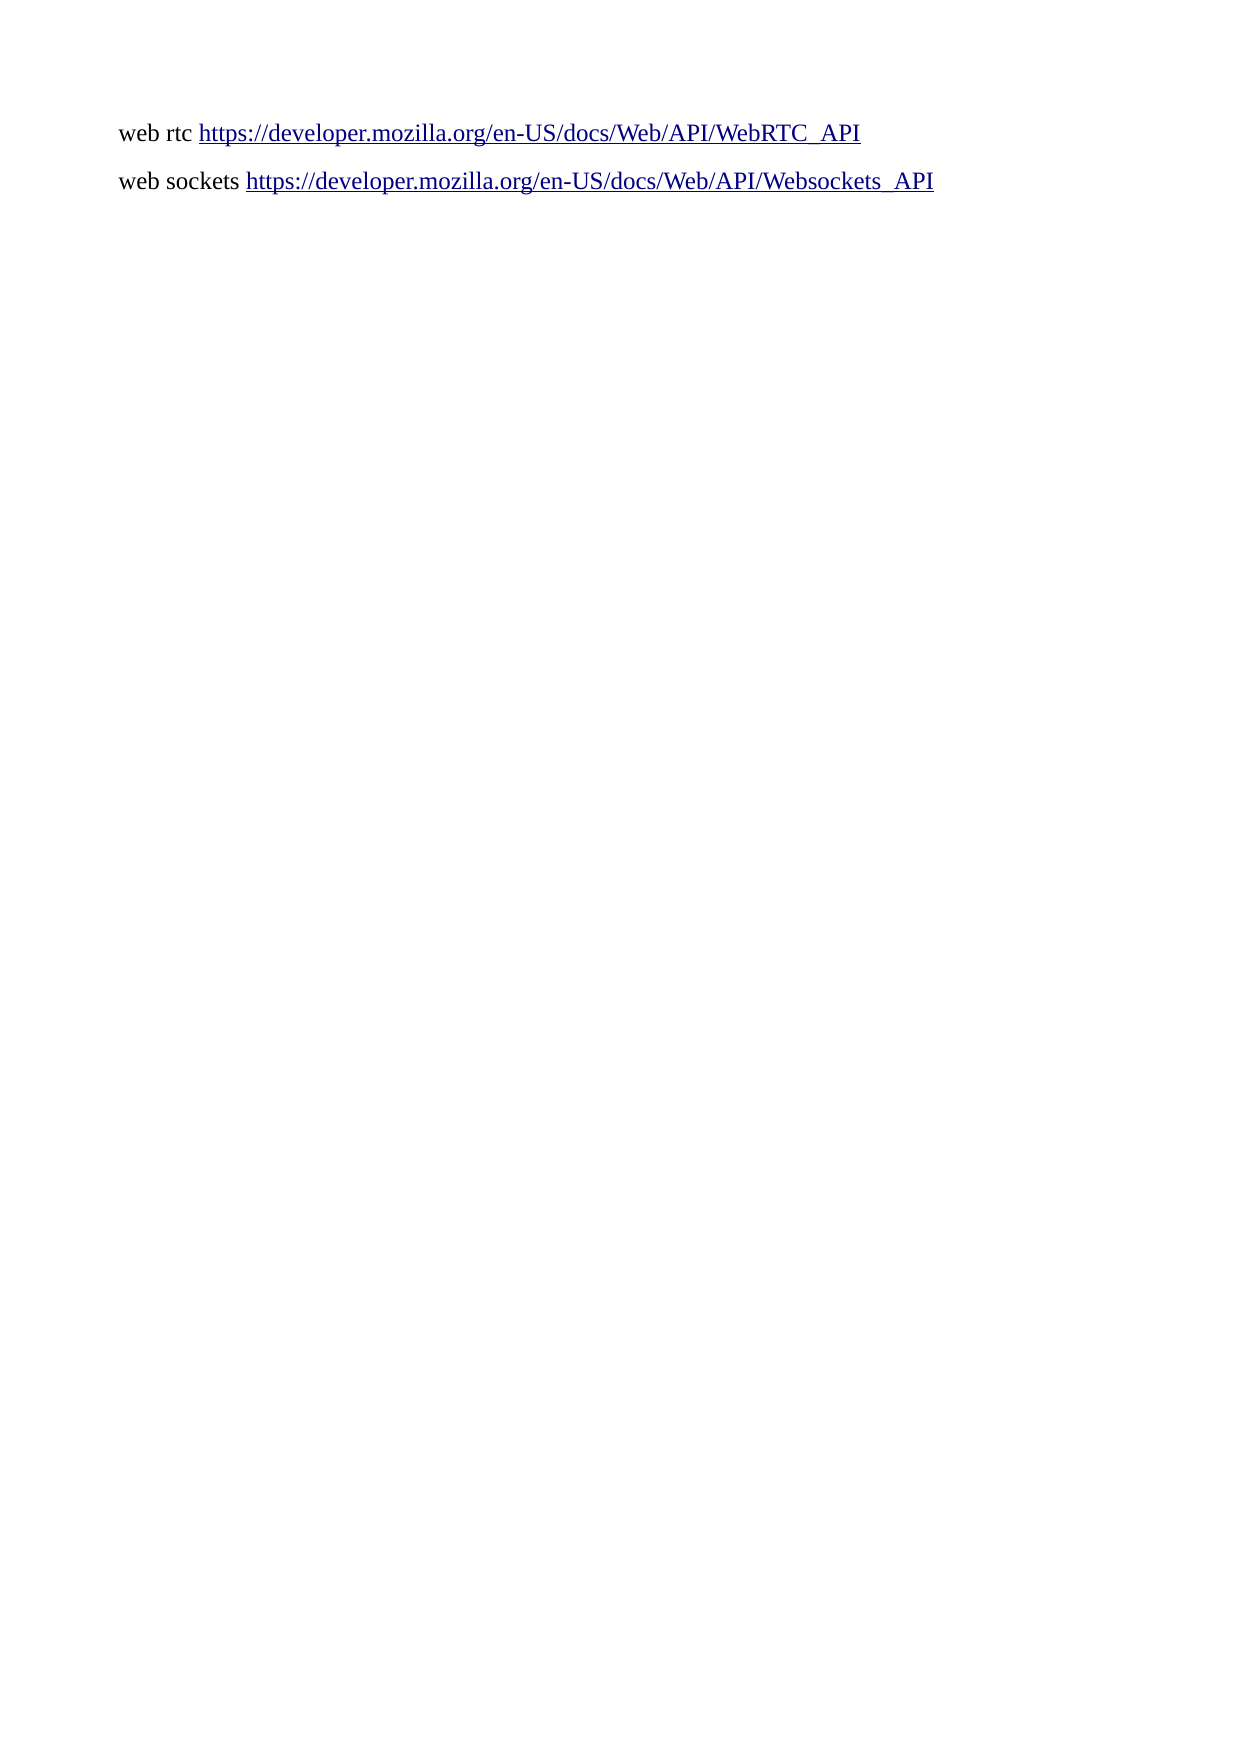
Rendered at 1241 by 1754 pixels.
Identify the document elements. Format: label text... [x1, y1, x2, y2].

text web rtc https://developer.mozilla.org/en-US/docs/Web/API/WebRTC_API [118, 118, 1122, 147]
text web sockets https://developer.mozilla.org/en-US/docs/Web/API/Websockets_API [118, 166, 1122, 194]
